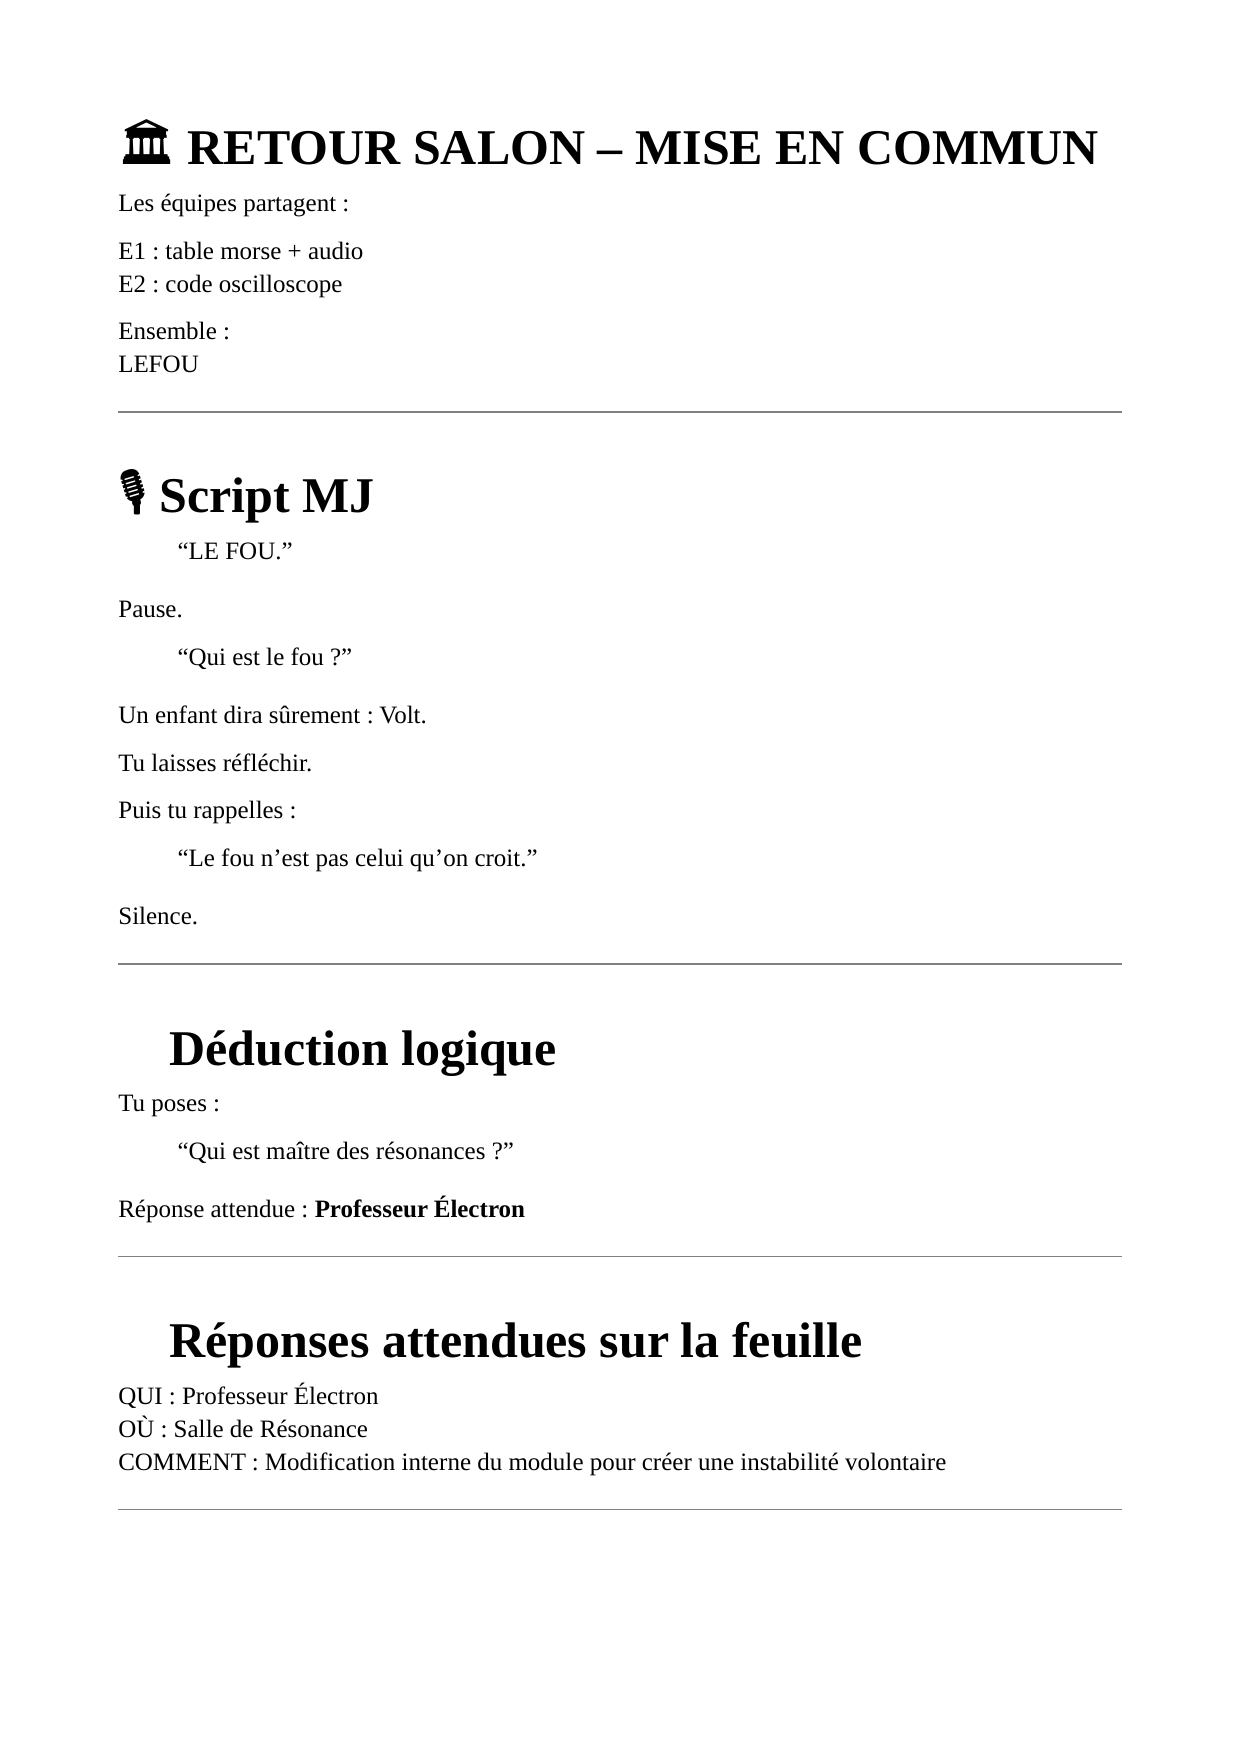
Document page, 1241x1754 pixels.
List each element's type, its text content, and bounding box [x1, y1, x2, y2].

text E1 : table morse + audio E2 : code oscilloscope [118, 236, 1122, 297]
text “Qui est maître des résonances ?” [177, 1136, 1063, 1164]
text Puis tu rappelles : [118, 796, 1122, 824]
text Pause. [118, 594, 1122, 623]
text Tu laisses réfléchir. [118, 748, 1122, 777]
text “LE FOU.” [177, 536, 1063, 565]
text Réponse attendue : Professeur Électron [118, 1194, 1122, 1223]
subtitle 🧠 Déduction logique [118, 1018, 1122, 1076]
subtitle 🎯 Réponses attendues sur la feuille [118, 1311, 1122, 1368]
text “Qui est le fou ?” [177, 642, 1063, 671]
text Les équipes partagent : [118, 188, 1122, 217]
text QUI : Professeur Électron OÙ : Salle de Résonance COMMENT : Modification interne du module pour créer une instabilité volontaire [118, 1381, 1122, 1476]
text “Le fou n’est pas celui qu’on croit.” [177, 843, 1063, 872]
subtitle 🏛️ RETOUR SALON – MISE EN COMMUN [118, 118, 1122, 176]
text Ensemble : LEFOU [118, 316, 1122, 378]
text Un enfant dira sûrement : Volt. [118, 700, 1122, 729]
text Tu poses : [118, 1088, 1122, 1117]
text Silence. [118, 901, 1122, 930]
subtitle 🎙️ Script MJ [118, 466, 1122, 524]
